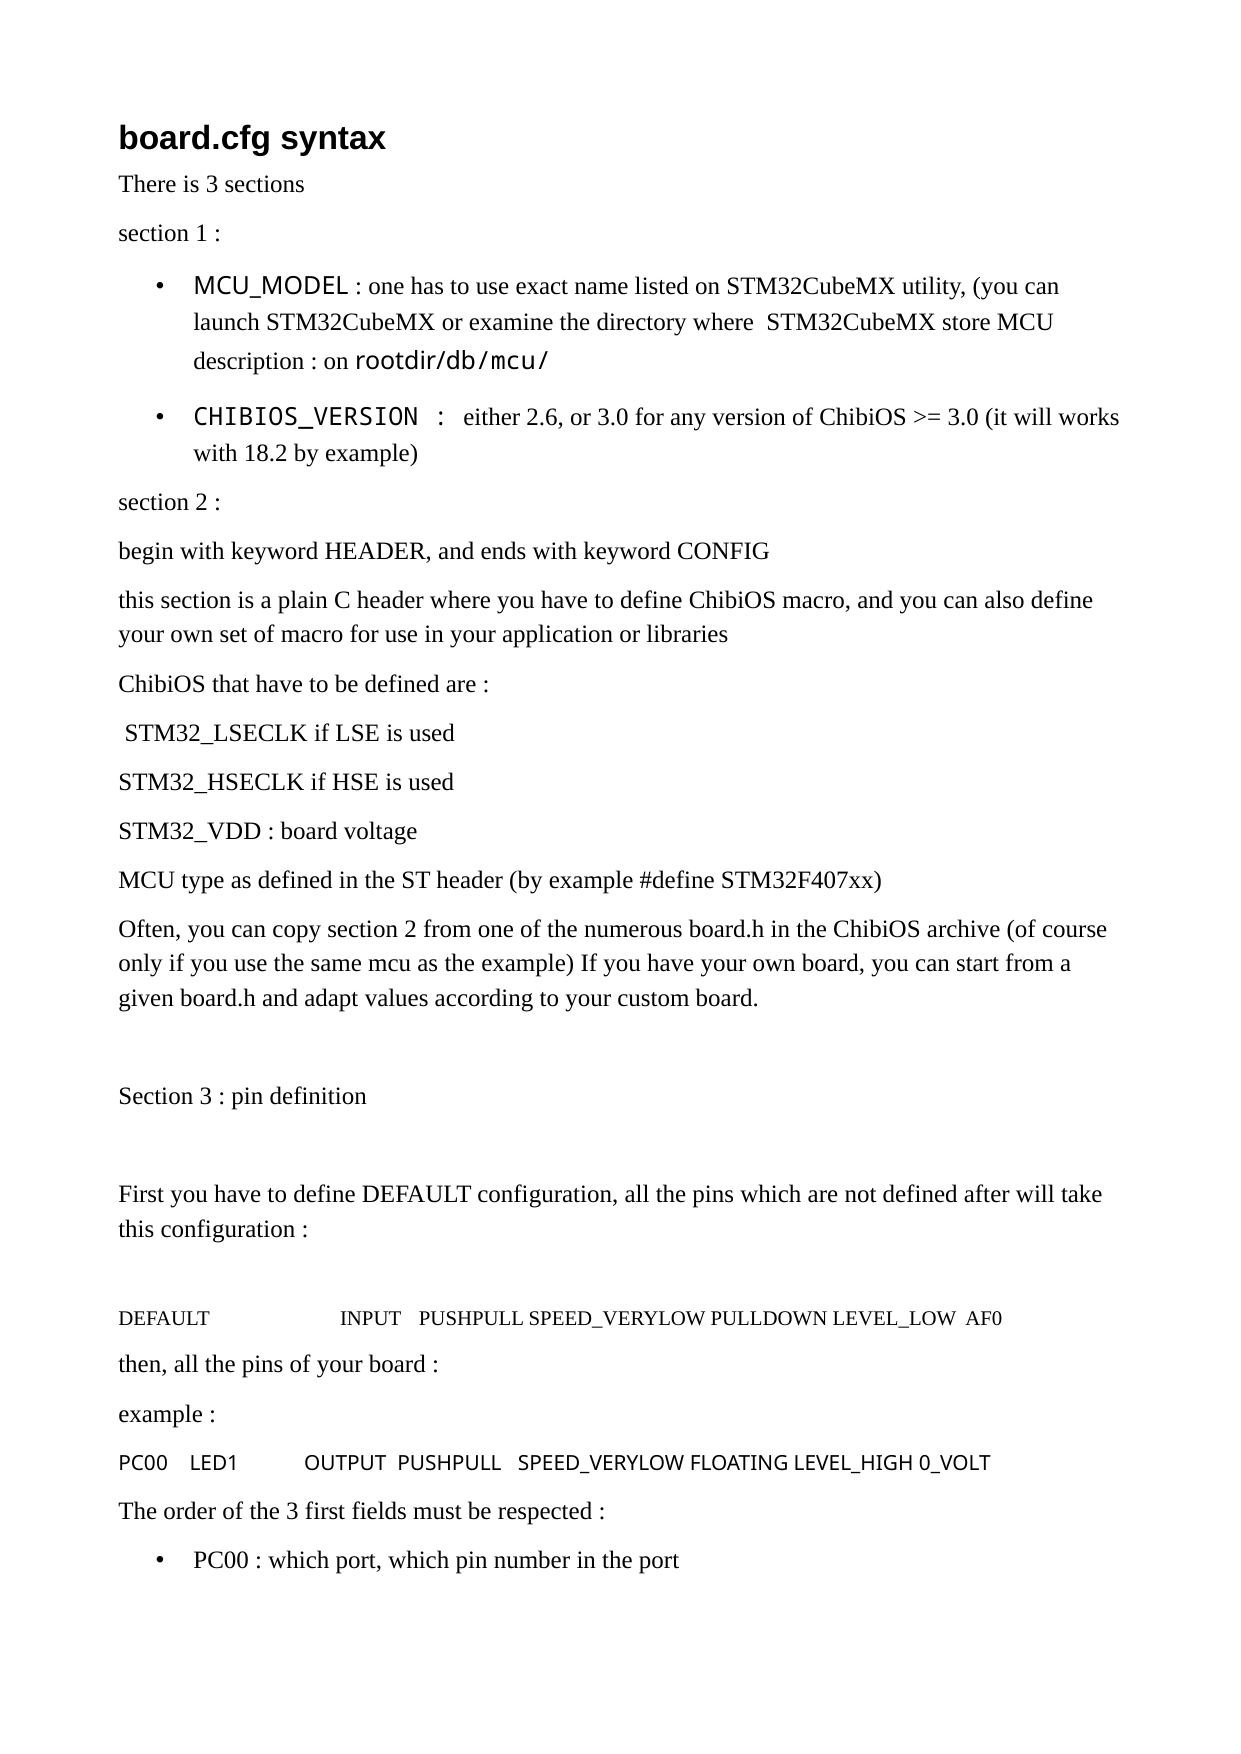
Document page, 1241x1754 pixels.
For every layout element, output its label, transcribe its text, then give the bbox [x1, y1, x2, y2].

text this section is a plain C header where you have to define ChibiOS macro, and you can also define your own set of macro for use in your application or libraries [118, 585, 1122, 648]
list MCU_MODEL : one has to use exact name listed on STM32CubeMX utility, (you can launch STM32CubeMX or examine the directory where STM32CubeMX store MCU description : on rootdir/db/mcu/ [156, 267, 1122, 377]
subtitle board.cfg syntax [118, 118, 1122, 157]
text example : [118, 1399, 1122, 1427]
text First you have to define DEFAULT configuration, all the pins which are not defined after will take this configuration : [118, 1179, 1122, 1242]
list CHIBIOS_VERSION : either 2.6, or 3.0 for any version of ChibiOS >= 3.0 (it will works with 18.2 by example) [156, 398, 1122, 467]
text Section 3 : pin definition [118, 1081, 1122, 1110]
list PC00 : which port, which pin number in the port [156, 1545, 1122, 1574]
text Often, you can copy section 2 from one of the numerous board.h in the ChibiOS archive (of course only if you use the same mcu as the example) If you have your own board, you can start from a given board.h and adapt values according to your custom board. [118, 914, 1122, 1012]
text STM32_LSECLK if LSE is used [118, 718, 1122, 746]
text then, all the pins of your board : [118, 1349, 1122, 1378]
text DEFAULT INPUT PUSHPULL SPEED_VERYLOW PULLDOWN LEVEL_LOW AF0 [118, 1306, 1122, 1330]
text begin with keyword HEADER, and ends with keyword CONFIG [118, 536, 1122, 565]
text MCU type as defined in the ST header (by example #define STM32F407xx) [118, 865, 1122, 894]
text The order of the 3 first fields must be respected : [118, 1496, 1122, 1525]
text STM32_VDD : board voltage [118, 816, 1122, 844]
text STM32_HSECLK if HSE is used [118, 767, 1122, 796]
text There is 3 sections [118, 169, 1122, 198]
text section 1 : [118, 218, 1122, 247]
text PC00 LED1 OUTPUT PUSHPULL SPEED_VERYLOW FLOATING LEVEL_HIGH 0_VOLT [118, 1448, 1122, 1476]
text ChibiOS that have to be defined are : [118, 669, 1122, 697]
text section 2 : [118, 487, 1122, 516]
